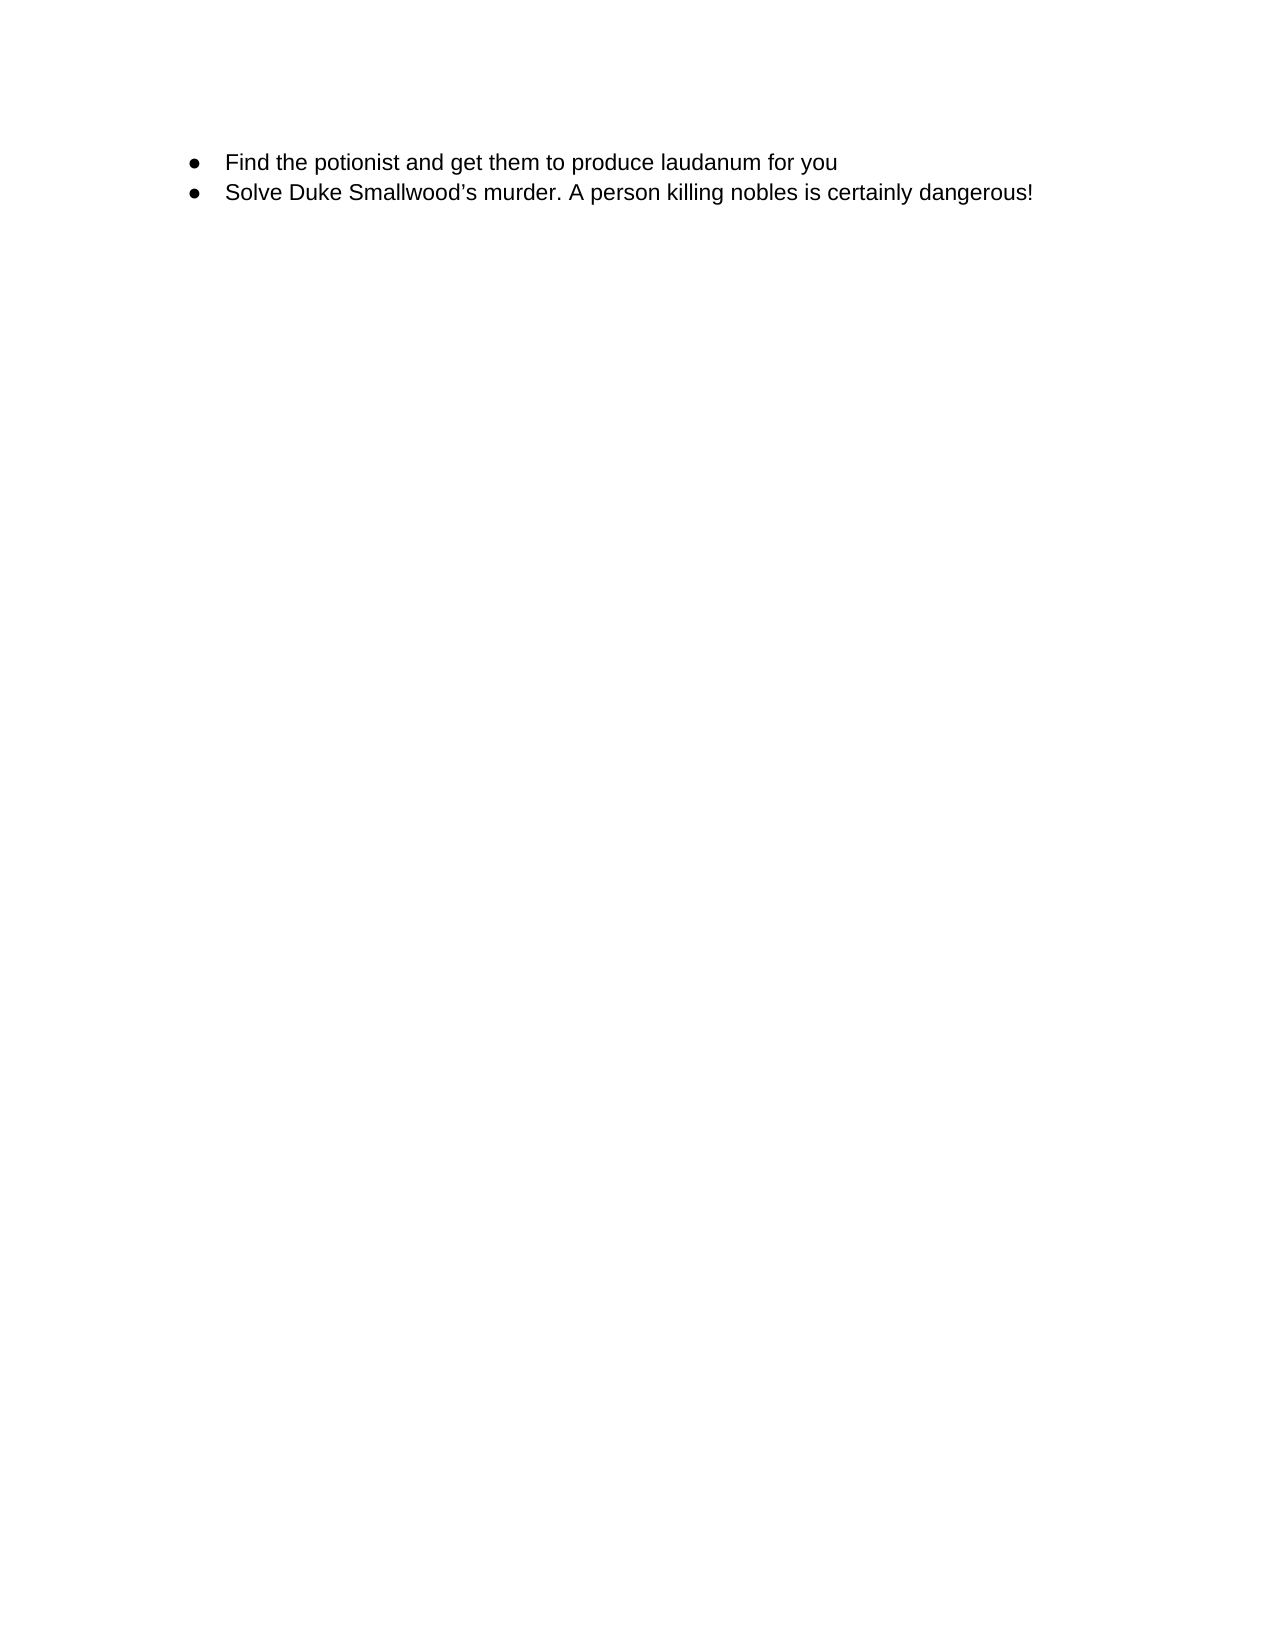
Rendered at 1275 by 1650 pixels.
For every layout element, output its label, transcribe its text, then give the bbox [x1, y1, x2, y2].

list Find the potionist and get them to produce laudanum for you [187, 150, 1125, 176]
list Solve Duke Smallwood’s murder. A person killing nobles is certainly dangerous! [187, 179, 1125, 205]
